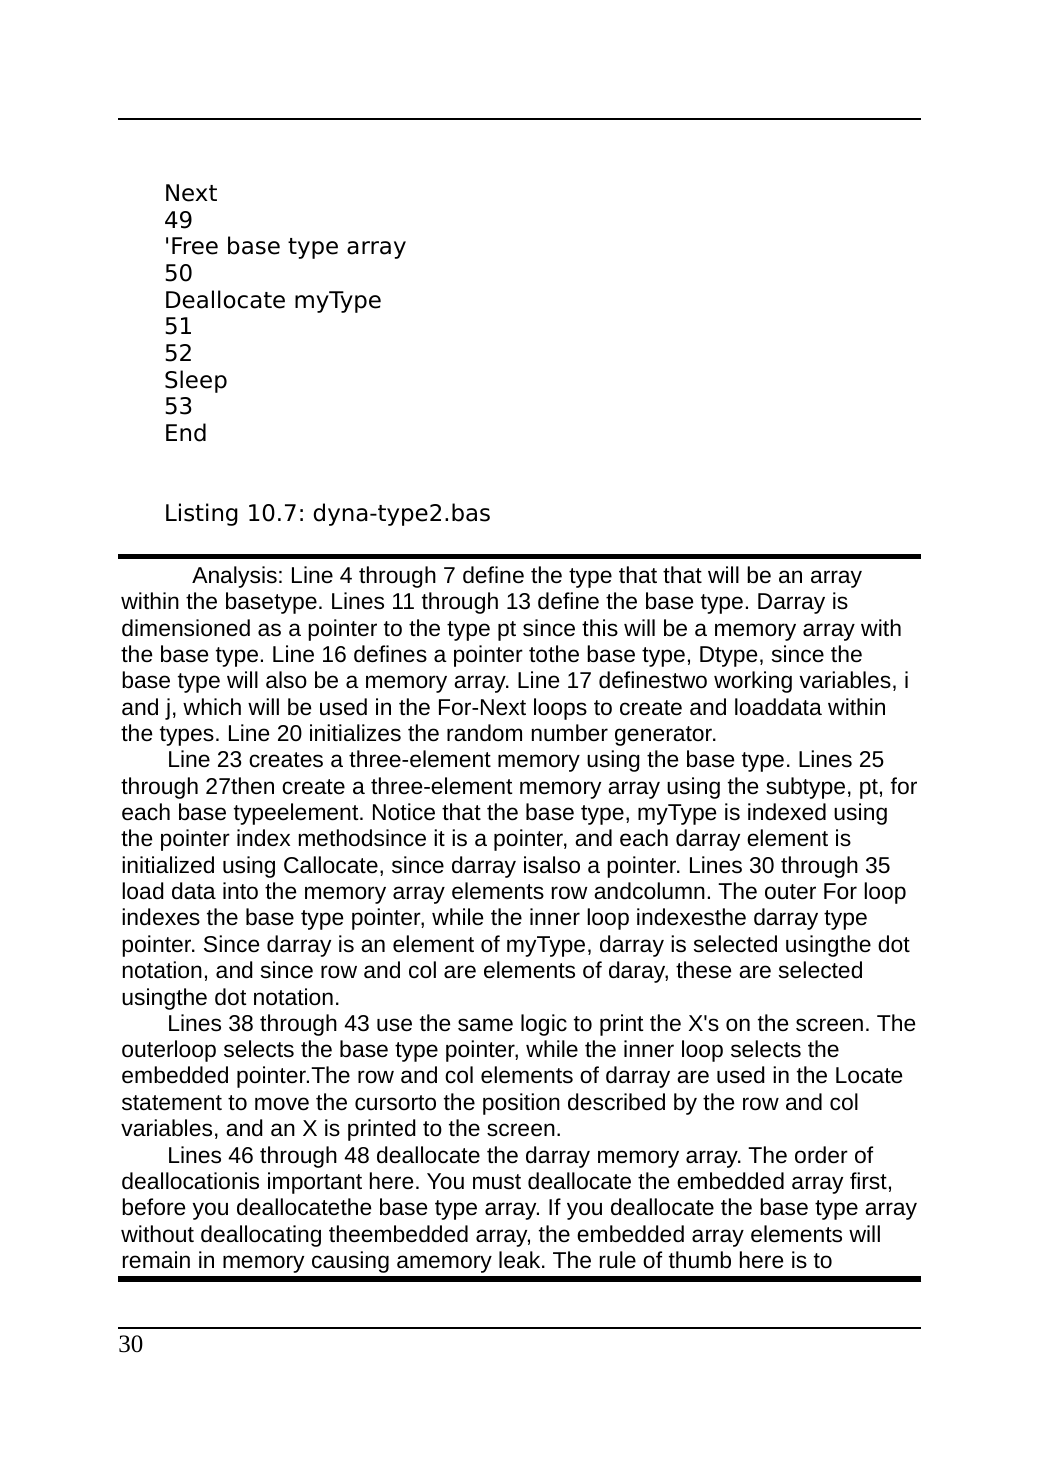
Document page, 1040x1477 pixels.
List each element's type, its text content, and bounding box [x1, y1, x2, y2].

text Line 23 creates a three-element memory using the base type. Lines 25 through 27then create a three-element memory array using the subtype, pt, for each base typeelement. Notice that the base type, myType is indexed using the pointer index methodsince it is a pointer, and each darray element is initialized using Callocate, since darray isalso a pointer. Lines 30 through 35 load data into the memory array elements row andcolumn. The outer For loop indexes the base type pointer, while the inner loop indexesthe darray type pointer. Since darray is an element of myType, darray is selected usingthe dot notation, and since row and col are elements of daray, these are selected usingthe dot notation. [118, 738, 921, 1002]
text 'Free base type array [118, 233, 921, 260]
text Analysis: Line 4 through 7 define the type that that will be an array within the basetype. Lines 11 through 13 define the base type. Darray is dimensioned as a pointer to the type pt since this will be a memory array with the base type. Line 16 defines a pointer tothe base type, Dtype, since the base type will also be a memory array. Line 17 definestwo working variables, i and j, which will be used in the For-Next loops to create and loaddata within the types. Line 20 initializes the random number generator. [118, 559, 921, 738]
text 53 [118, 393, 921, 420]
text Next [118, 180, 921, 207]
text 50 [118, 260, 921, 287]
text Deallocate myType [118, 287, 921, 313]
text End [118, 420, 921, 447]
text Listing 10.7: dyna-type2.bas [118, 500, 921, 527]
text Lines 46 through 48 deallocate the darray memory array. The order of deallocationis important here. You must deallocate the embedded array first, before you deallocatethe base type array. If you deallocate the base type array without deallocating theembedded array, the embedded array elements will remain in memory causing amemory leak. The rule of thumb here is to [118, 1133, 921, 1276]
text Sleep [118, 367, 921, 393]
text 52 [118, 340, 921, 367]
text 49 [118, 207, 921, 233]
text Lines 38 through 43 use the same logic to print the X's on the screen. The outerloop selects the base type pointer, while the inner loop selects the embedded pointer.The row and col elements of darray are used in the Locate statement to move the cursorto the position described by the row and col variables, and an X is printed to the screen. [118, 1002, 921, 1133]
text 51 [118, 313, 921, 340]
